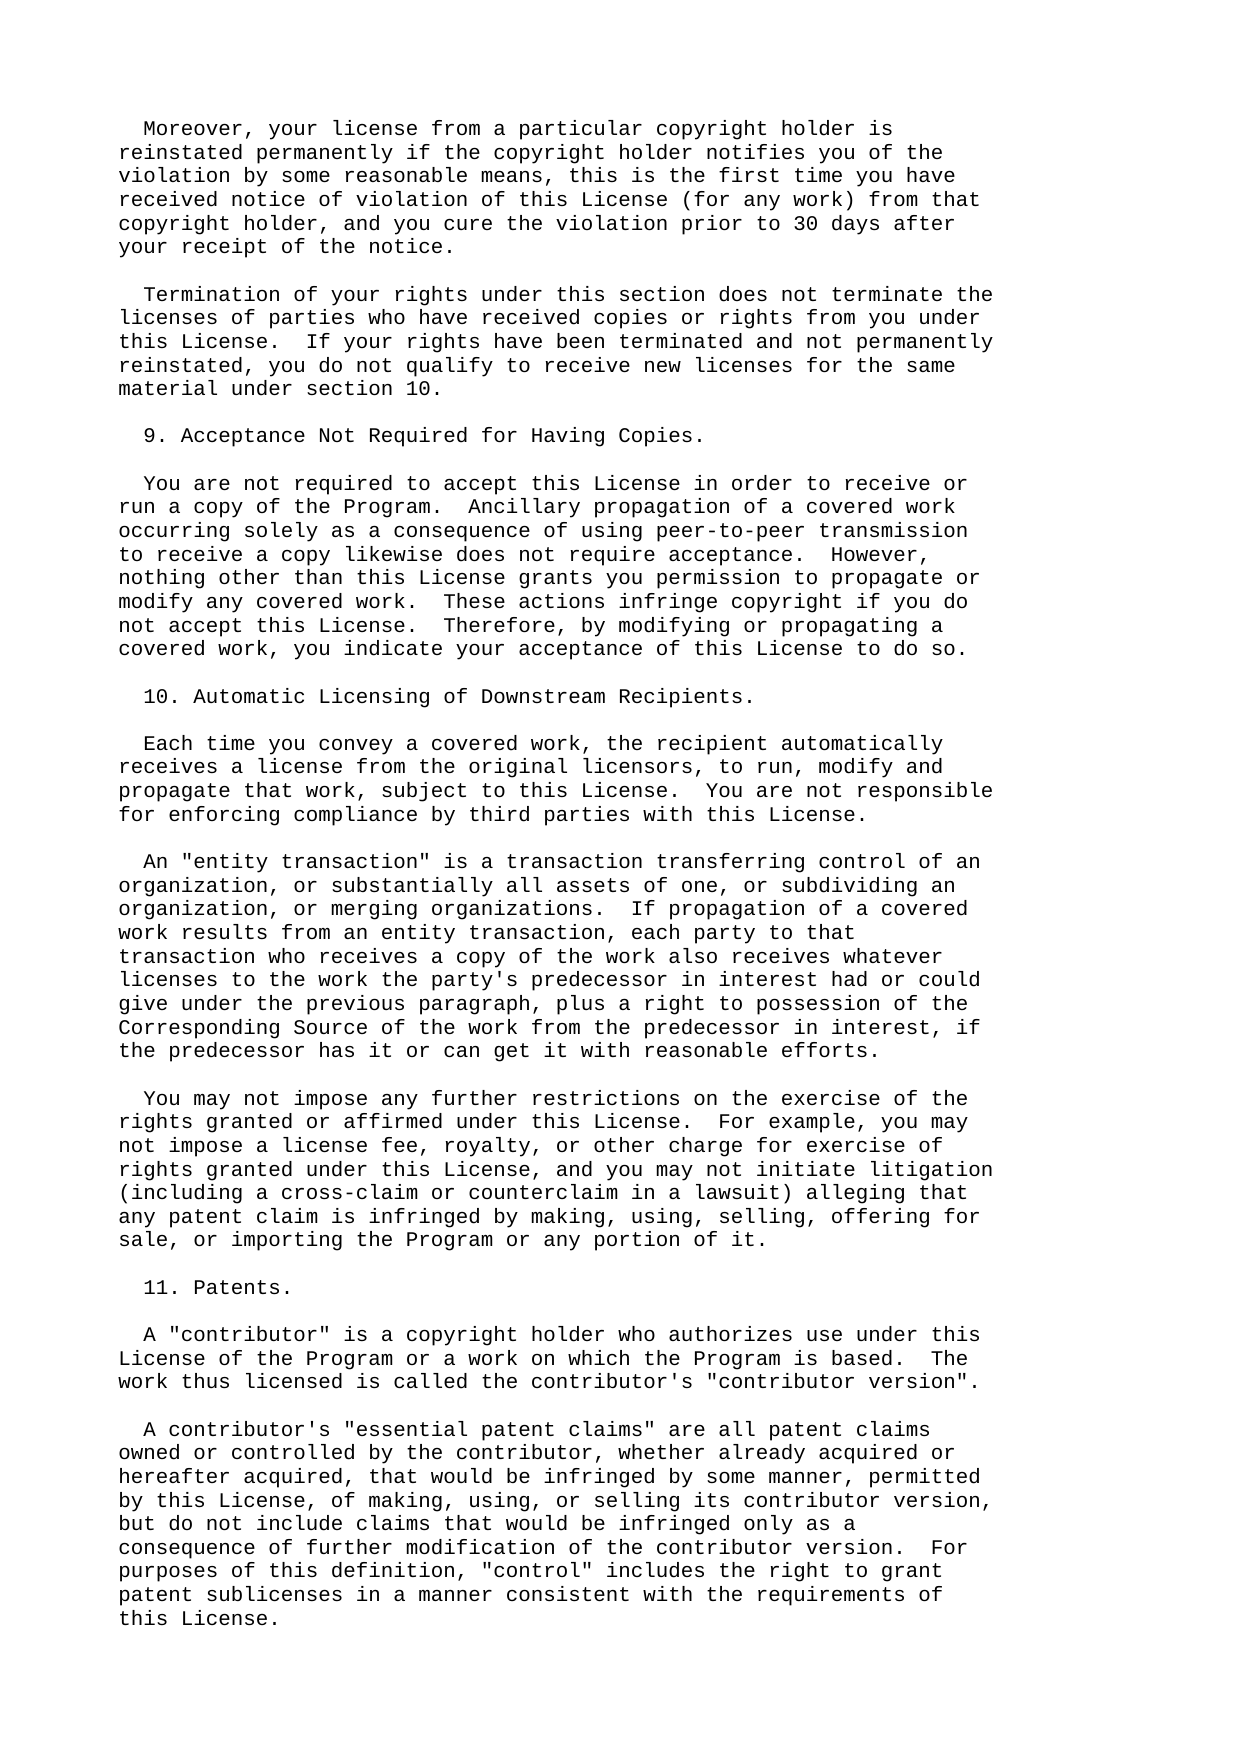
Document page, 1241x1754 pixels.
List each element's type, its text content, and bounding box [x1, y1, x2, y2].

text copyright holder, and you cure the violation prior to 30 days after [118, 213, 1122, 236]
text 10. Automatic Licensing of Downstream Recipients. [118, 686, 1122, 709]
text not impose a license fee, royalty, or other charge for exercise of [118, 1135, 1122, 1158]
text reinstated permanently if the copyright holder notifies you of the [118, 142, 1122, 165]
text Termination of your rights under this section does not terminate the [118, 284, 1122, 307]
text purposes of this definition, "control" includes the right to grant [118, 1561, 1122, 1584]
text give under the previous paragraph, plus a right to possession of the [118, 993, 1122, 1017]
text Each time you convey a covered work, the recipient automatically [118, 733, 1122, 757]
text propagate that work, subject to this License. You are not responsible [118, 780, 1122, 804]
text occurring solely as a consequence of using peer-to-peer transmission [118, 520, 1122, 544]
text sale, or importing the Program or any portion of it. [118, 1229, 1122, 1253]
text rights granted under this License, and you may not initiate litigation [118, 1158, 1122, 1182]
text this License. If your rights have been terminated and not permanently [118, 331, 1122, 354]
text the predecessor has it or can get it with reasonable efforts. [118, 1040, 1122, 1064]
text owned or controlled by the contributor, whether already acquired or [118, 1442, 1122, 1466]
text 9. Acceptance Not Required for Having Copies. [118, 426, 1122, 449]
text A "contributor" is a copyright holder who authorizes use under this [118, 1324, 1122, 1348]
text any patent claim is infringed by making, using, selling, offering for [118, 1206, 1122, 1229]
text rights granted or affirmed under this License. For example, you may [118, 1111, 1122, 1135]
text reinstated, you do not qualify to receive new licenses for the same [118, 354, 1122, 378]
text You may not impose any further restrictions on the exercise of the [118, 1088, 1122, 1111]
text for enforcing compliance by third parties with this License. [118, 804, 1122, 827]
text organization, or merging organizations. If propagation of a covered [118, 898, 1122, 922]
text received notice of violation of this License (for any work) from that [118, 189, 1122, 213]
text your receipt of the notice. [118, 236, 1122, 260]
text transaction who receives a copy of the work also receives whatever [118, 946, 1122, 969]
text violation by some reasonable means, this is the first time you have [118, 165, 1122, 189]
text An "entity transaction" is a transaction transferring control of an [118, 851, 1122, 875]
text patent sublicenses in a manner consistent with the requirements of [118, 1584, 1122, 1608]
text License of the Program or a work on which the Program is based. The [118, 1348, 1122, 1371]
text A contributor's "essential patent claims" are all patent claims [118, 1419, 1122, 1442]
text Moreover, your license from a particular copyright holder is [118, 118, 1122, 142]
text run a copy of the Program. Ancillary propagation of a covered work [118, 496, 1122, 520]
text (including a cross-claim or counterclaim in a lawsuit) alleging that [118, 1182, 1122, 1206]
text by this License, of making, using, or selling its contributor version, [118, 1489, 1122, 1513]
text licenses of parties who have received copies or rights from you under [118, 307, 1122, 331]
text material under section 10. [118, 378, 1122, 402]
text nothing other than this License grants you permission to propagate or [118, 567, 1122, 591]
text organization, or substantially all assets of one, or subdividing an [118, 875, 1122, 898]
text work results from an entity transaction, each party to that [118, 922, 1122, 946]
text receives a license from the original licensors, to run, modify and [118, 757, 1122, 780]
text modify any covered work. These actions infringe copyright if you do [118, 591, 1122, 615]
text hereafter acquired, that would be infringed by some manner, permitted [118, 1466, 1122, 1489]
text work thus licensed is called the contributor's "contributor version". [118, 1371, 1122, 1395]
text but do not include claims that would be infringed only as a [118, 1513, 1122, 1537]
text not accept this License. Therefore, by modifying or propagating a [118, 615, 1122, 638]
text You are not required to accept this License in order to receive or [118, 473, 1122, 496]
text covered work, you indicate your acceptance of this License to do so. [118, 638, 1122, 662]
text licenses to the work the party's predecessor in interest had or could [118, 969, 1122, 993]
text 11. Patents. [118, 1277, 1122, 1300]
text Corresponding Source of the work from the predecessor in interest, if [118, 1017, 1122, 1040]
text this License. [118, 1608, 1122, 1631]
text consequence of further modification of the contributor version. For [118, 1537, 1122, 1561]
text to receive a copy likewise does not require acceptance. However, [118, 544, 1122, 567]
